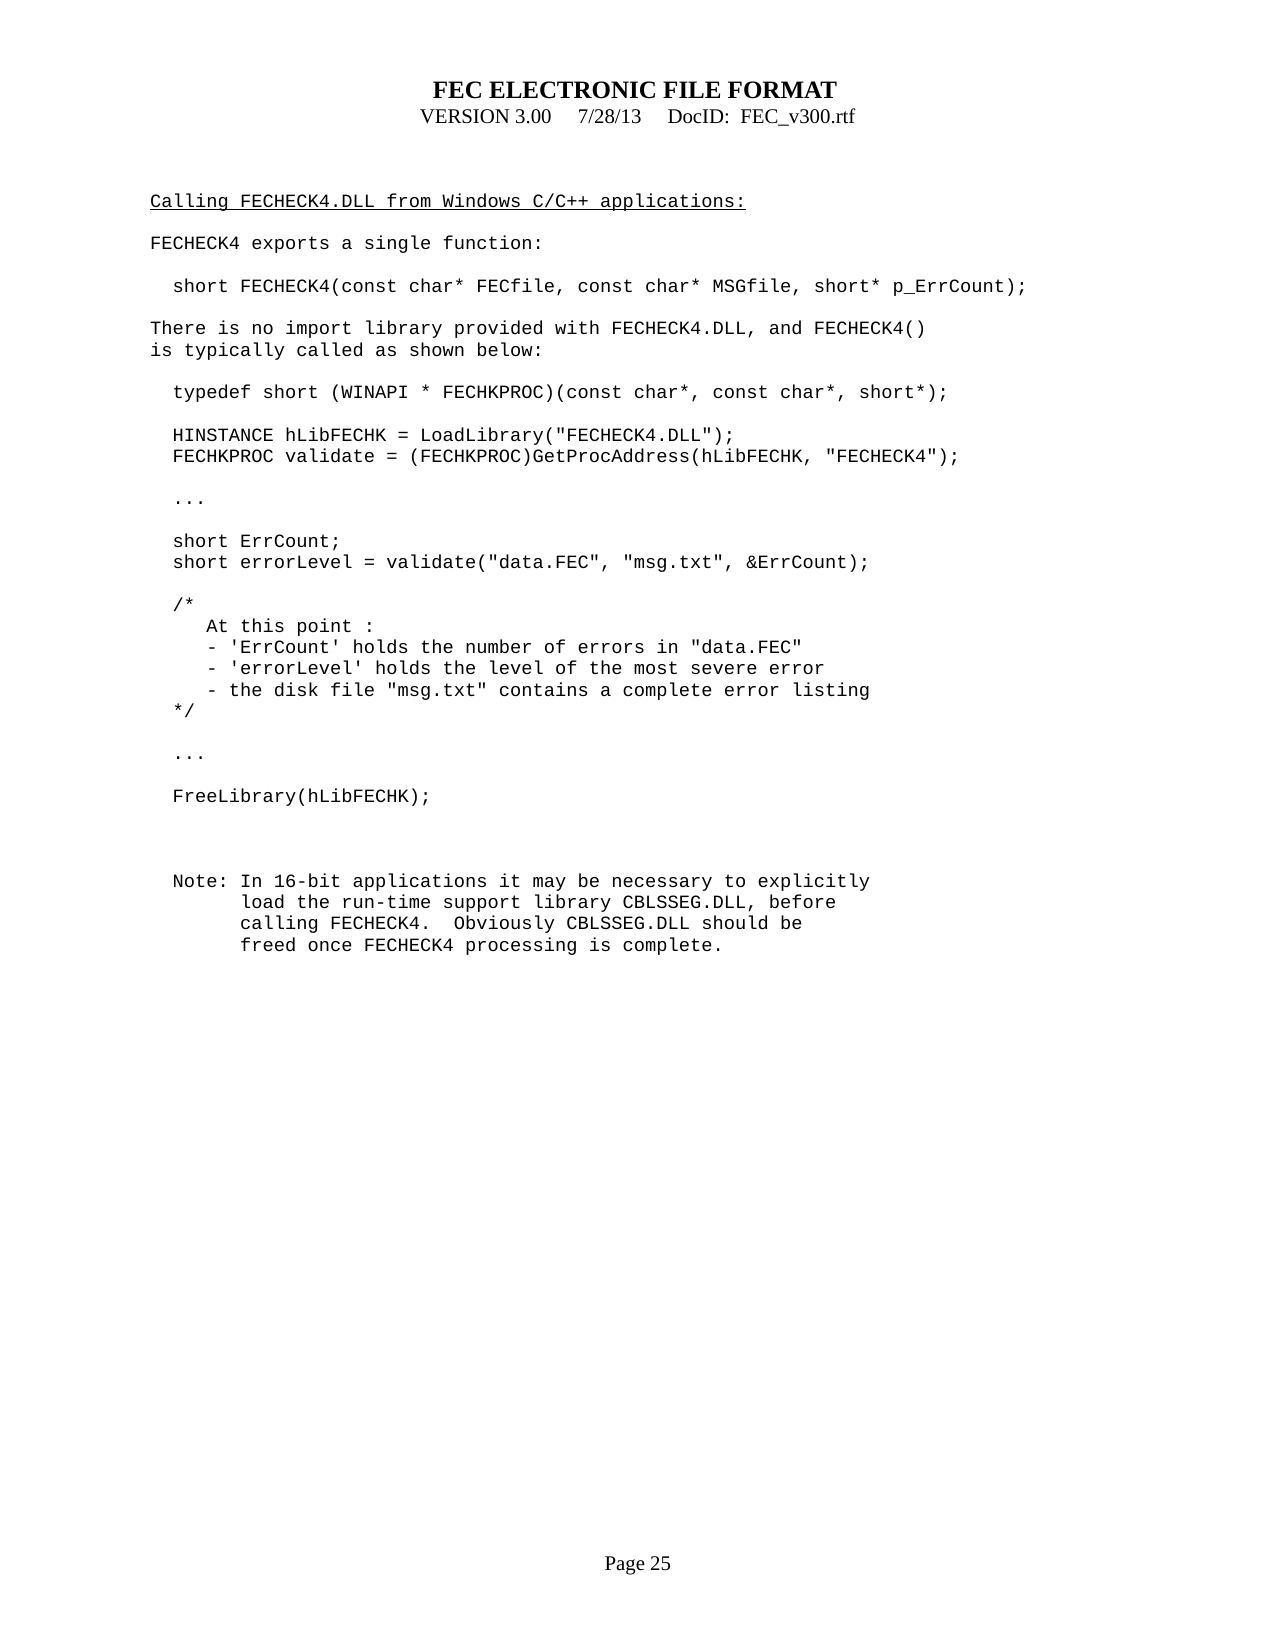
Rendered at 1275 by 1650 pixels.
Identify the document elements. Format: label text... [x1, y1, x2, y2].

text calling FECHECK4. Obviously CBLSSEG.DLL should be [150, 914, 1125, 935]
text FreeLibrary(hLibFECHK); [150, 787, 1125, 808]
text HINSTANCE hLibFECHK = LoadLibrary("FECHECK4.DLL"); [150, 425, 1125, 447]
text FECHECK4 exports a single function: [150, 234, 1125, 255]
text short FECHECK4(const char* FECfile, const char* MSGfile, short* p_ErrCount); [150, 277, 1125, 298]
text short errorLevel = validate("data.FEC", "msg.txt", &ErrCount); [150, 553, 1125, 574]
text Calling FECHECK4.DLL from Windows C/C++ applications: [150, 192, 1125, 213]
text is typically called as shown below: [150, 340, 1125, 362]
text short ErrCount; [150, 532, 1125, 553]
text load the run-time support library CBLSSEG.DLL, before [150, 893, 1125, 914]
text - the disk file "msg.txt" contains a complete error listing [150, 680, 1125, 702]
text There is no import library provided with FECHECK4.DLL, and FECHECK4() [150, 319, 1125, 340]
text typedef short (WINAPI * FECHKPROC)(const char*, const char*, short*); [150, 383, 1125, 404]
text - 'ErrCount' holds the number of errors in "data.FEC" [150, 638, 1125, 659]
text */ [150, 702, 1125, 723]
text At this point : [150, 617, 1125, 638]
text /* [150, 595, 1125, 617]
text - 'errorLevel' holds the level of the most severe error [150, 659, 1125, 680]
text Note: In 16-bit applications it may be necessary to explicitly [150, 872, 1125, 893]
text FECHKPROC validate = (FECHKPROC)GetProcAddress(hLibFECHK, "FECHECK4"); [150, 447, 1125, 468]
text ... [150, 489, 1125, 510]
text freed once FECHECK4 processing is complete. [150, 935, 1125, 957]
text ... [150, 744, 1125, 765]
